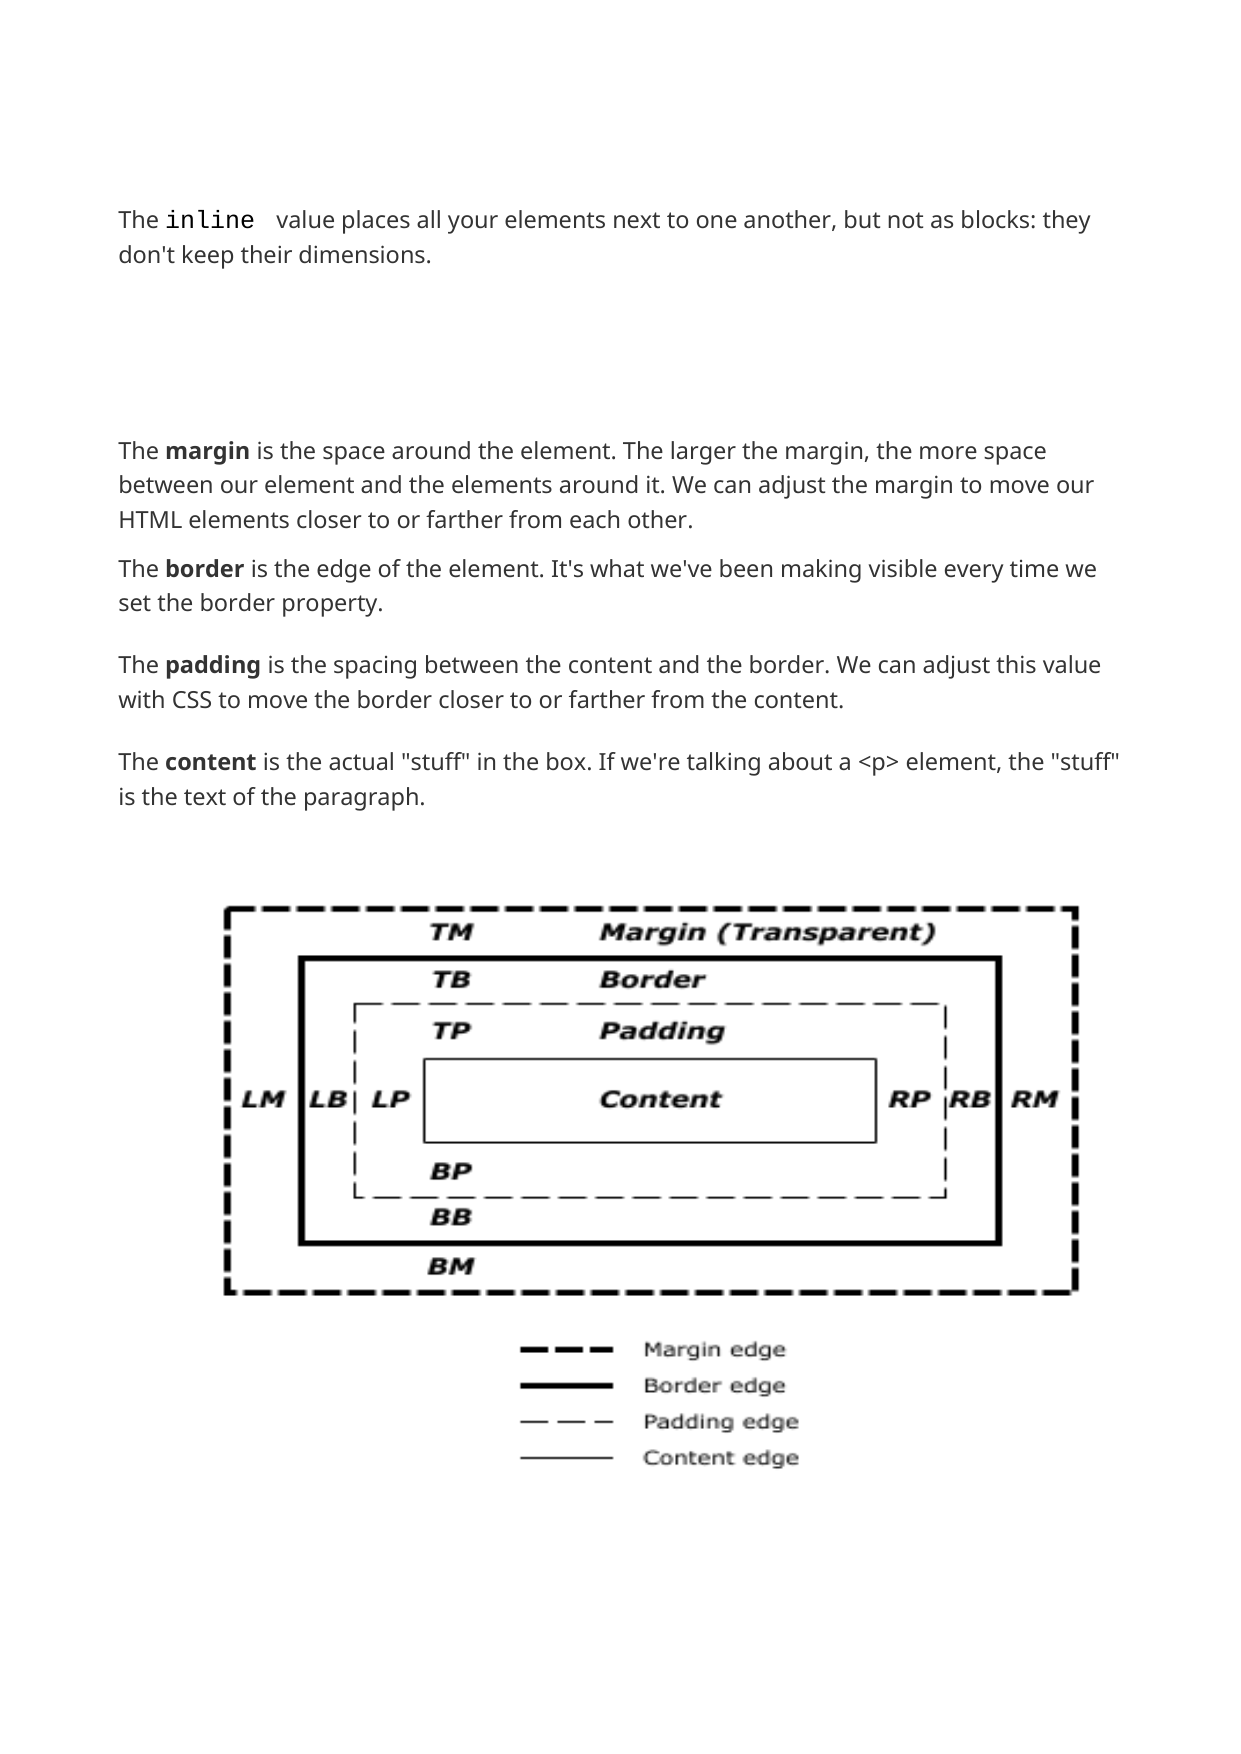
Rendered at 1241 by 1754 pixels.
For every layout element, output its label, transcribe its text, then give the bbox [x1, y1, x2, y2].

text The margin is the space around the element. The larger the margin, the more space between our element and the elements around it. We can adjust the margin to move our HTML elements closer to or farther from each other. [118, 432, 1122, 535]
text The padding is the spacing between the content and the border. We can adjust this value with CSS to move the border closer to or farther from the content. [118, 646, 1122, 715]
picture [118, 840, 1172, 1486]
text The border is the edge of the element. It's what we've been making visible every time we set the border property. [118, 549, 1122, 618]
text The inline value places all your elements next to one another, but not as blocks: they don't keep their dimensions. [118, 202, 1122, 270]
text The content is the actual "stuff" in the box. If we're talking about a <p> element, the "stuff" is the text of the paragraph. [118, 743, 1122, 812]
